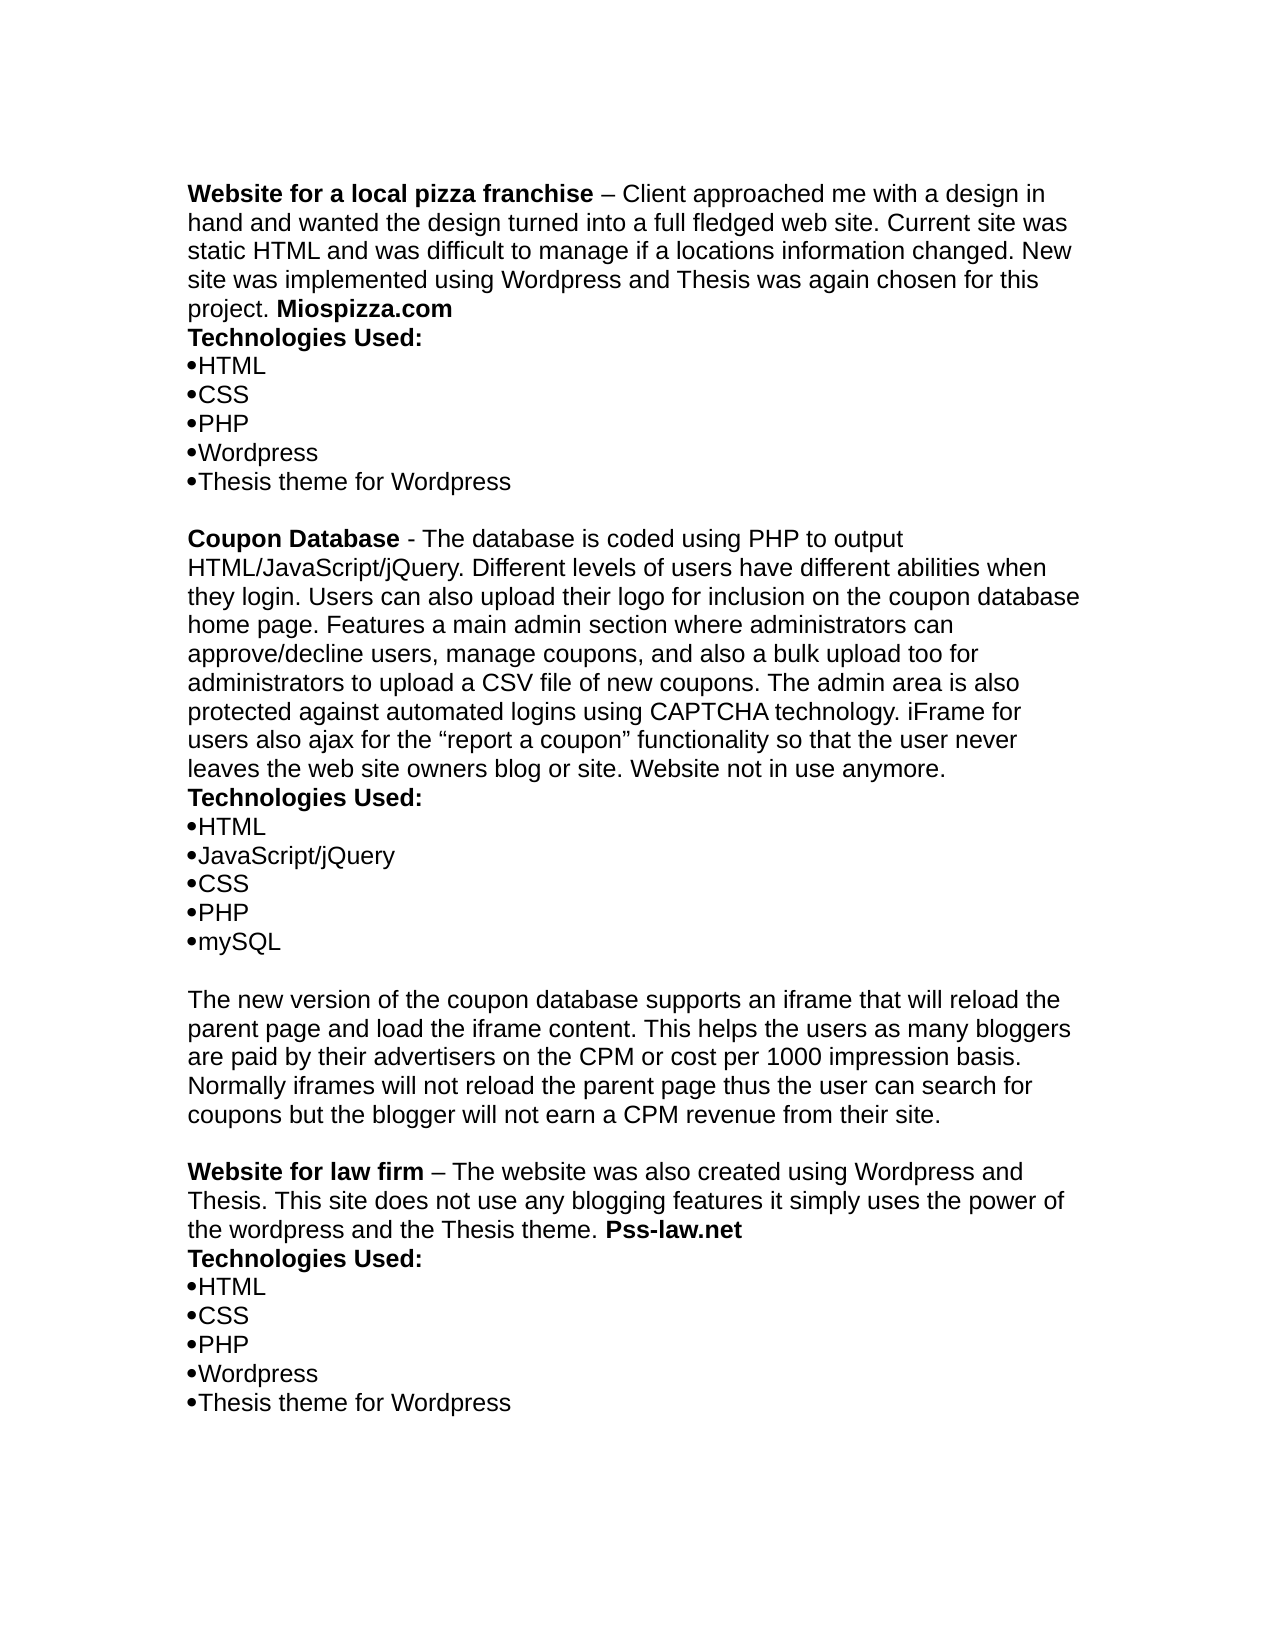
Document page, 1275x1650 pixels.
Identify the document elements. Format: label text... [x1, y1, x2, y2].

text Website for a local pizza franchise – Client approached me with a design in hand and wanted the design turned into a full fledged web site. Current site was static HTML and was difficult to manage if a locations information changed. New site was implemented using Wordpress and Thesis was again chosen for this project. Miospizza.com [187, 179, 1087, 322]
list PHP [187, 409, 1087, 438]
text Technologies Used: [187, 322, 1087, 351]
list Wordpress [187, 1359, 1087, 1388]
list PHP [187, 898, 1087, 927]
list JavaScript/jQuery [187, 841, 1087, 869]
list Thesis theme for Wordpress [187, 1388, 1087, 1417]
list CSS [187, 1301, 1087, 1330]
list HTML [187, 812, 1087, 841]
list CSS [187, 380, 1087, 409]
list HTML [187, 1272, 1087, 1301]
text The new version of the coupon database supports an iframe that will reload the parent page and load the iframe content. This helps the users as many bloggers are paid by their advertisers on the CPM or cost per 1000 impression basis. Normally iframes will not reload the parent page thus the user can search for coupons but the blogger will not earn a CPM revenue from their site. [187, 985, 1087, 1128]
list HTML [187, 351, 1087, 380]
text Coupon Database - The database is coded using PHP to output HTML/JavaScript/jQuery. Different levels of users have different abilities when they login. Users can also upload their logo for inclusion on the coupon database home page. Features a main admin section where administrators can approve/decline users, manage coupons, and also a bulk upload too for administrators to upload a CSV file of new coupons. The admin area is also protected against automated logins using CAPTCHA technology. iFrame for users also ajax for the “report a coupon” functionality so that the user never leaves the web site owners blog or site. Website not in use anymore. [187, 524, 1087, 783]
text Website for law firm – The website was also created using Wordpress and Thesis. This site does not use any blogging features it simply uses the power of the wordpress and the Thesis theme. Pss-law.net [187, 1157, 1087, 1243]
text Technologies Used: [187, 1243, 1087, 1272]
list CSS [187, 869, 1087, 898]
list PHP [187, 1330, 1087, 1359]
list Wordpress [187, 438, 1087, 467]
text Technologies Used: [187, 783, 1087, 812]
list Thesis theme for Wordpress [187, 467, 1087, 496]
list mySQL [187, 927, 1087, 956]
